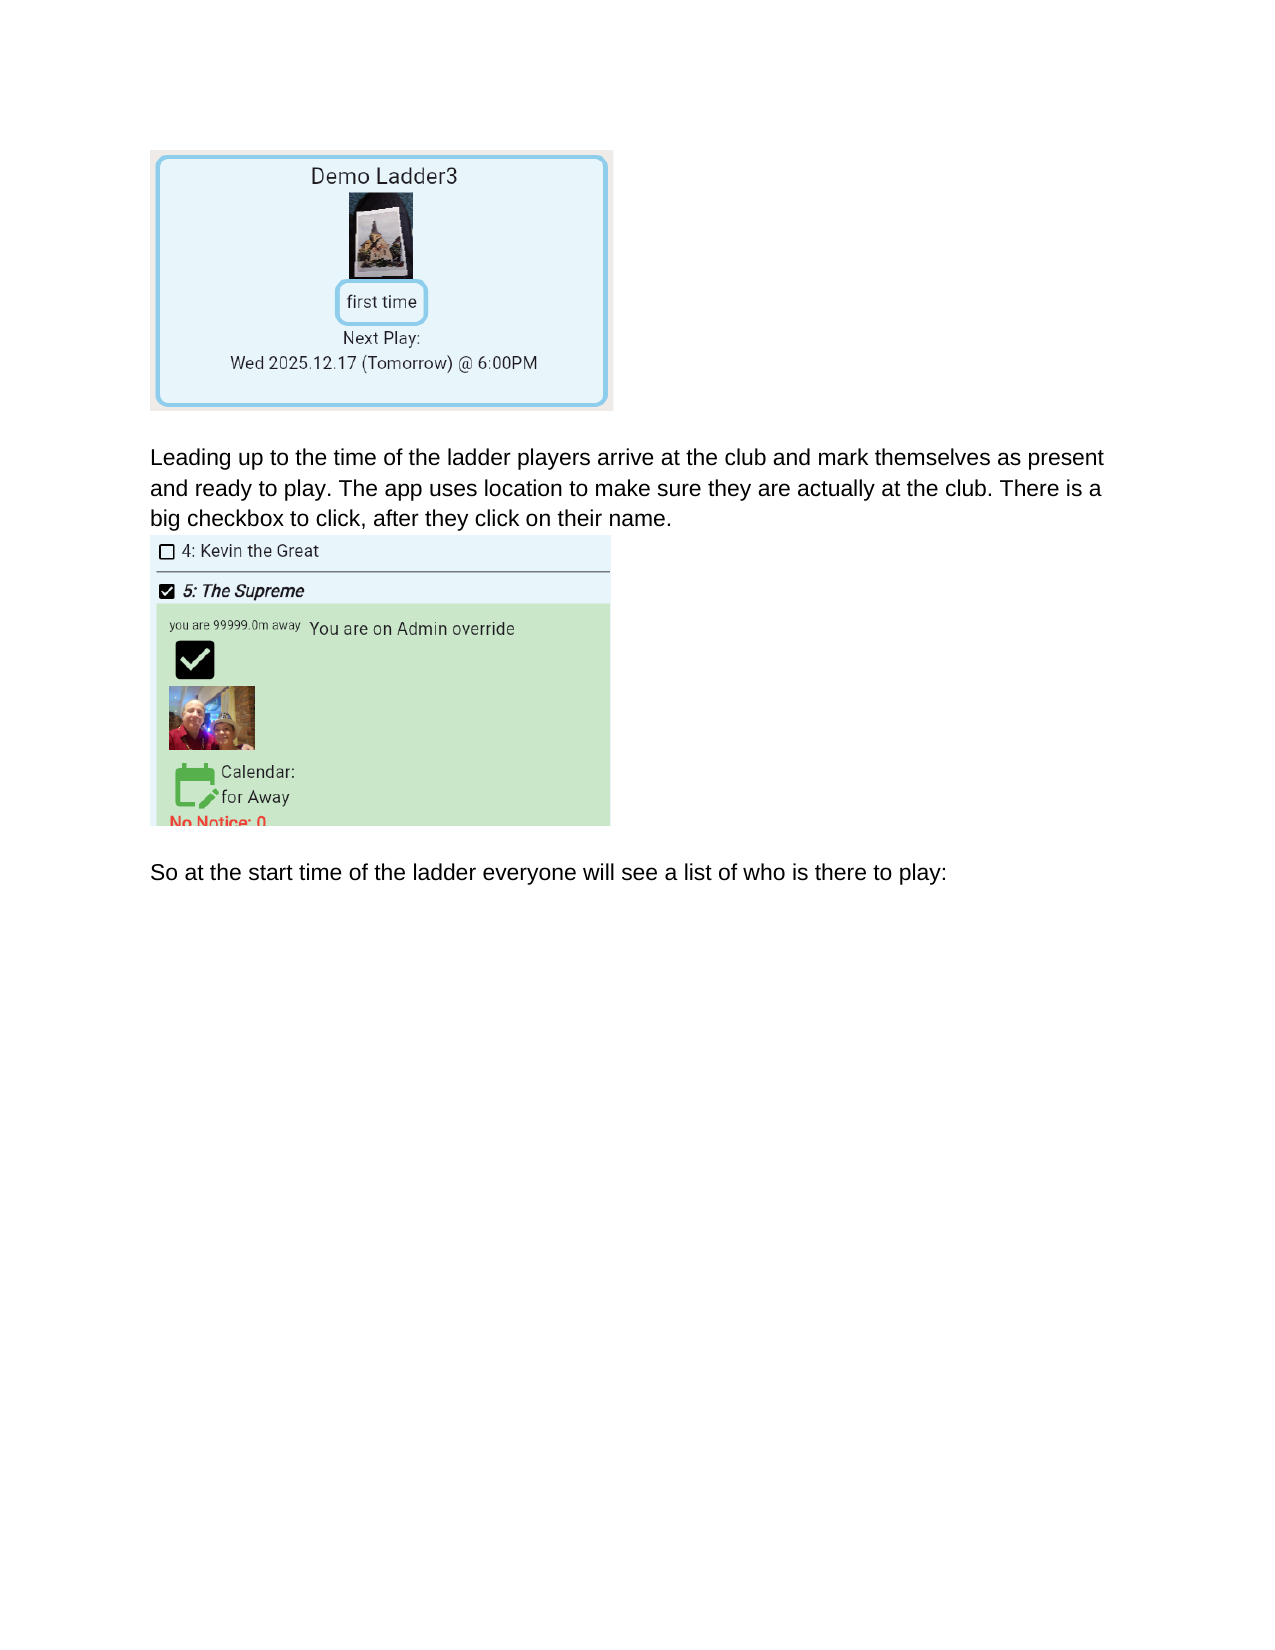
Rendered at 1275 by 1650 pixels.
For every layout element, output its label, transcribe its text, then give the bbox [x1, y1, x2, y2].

text Leading up to the time of the ladder players arrive at the club and mark themselves as present and ready to play. The app uses location to make sure they are actually at the club. There is a big checkbox to click, after they click on their name. [150, 444, 1125, 531]
picture [150, 535, 611, 826]
text So at the start time of the ladder everyone will see a list of who is there to play: [150, 859, 1125, 886]
picture [150, 150, 614, 411]
